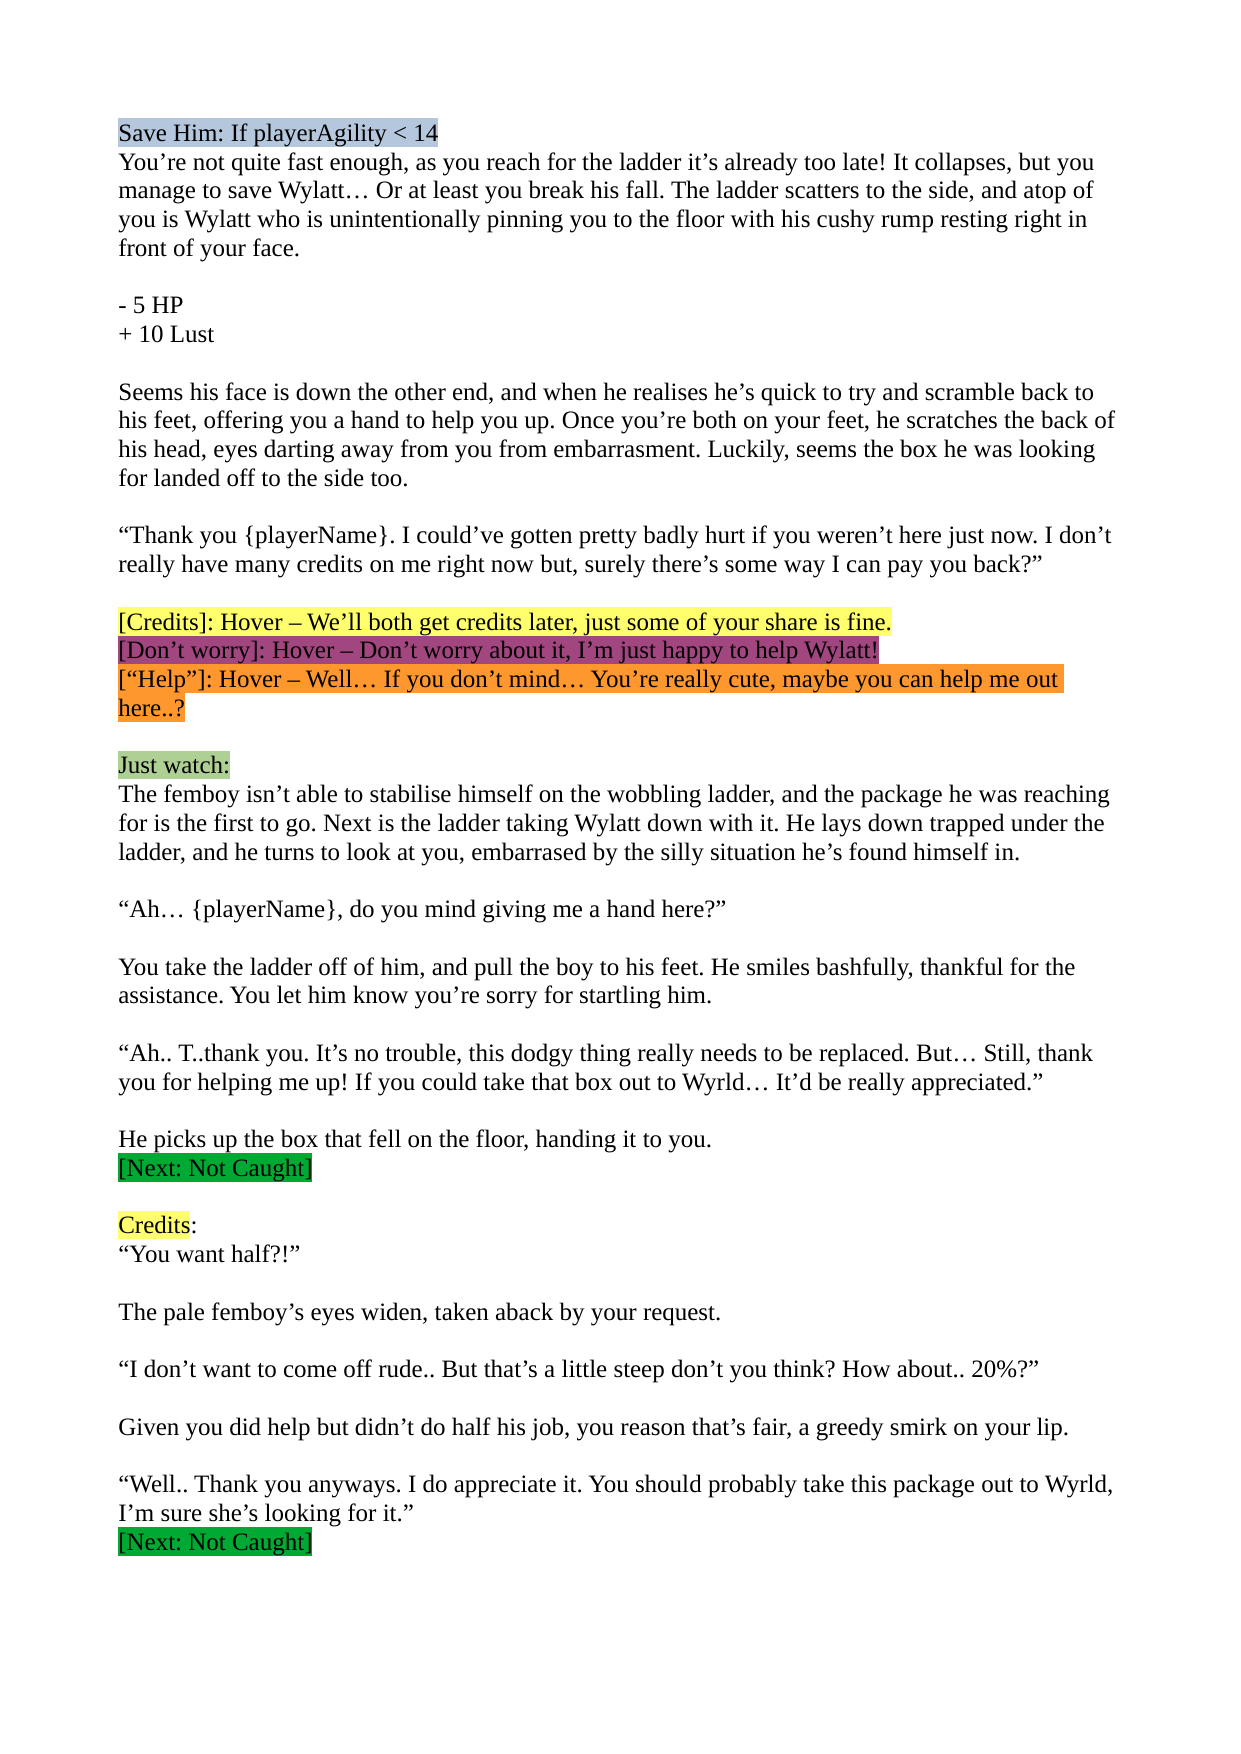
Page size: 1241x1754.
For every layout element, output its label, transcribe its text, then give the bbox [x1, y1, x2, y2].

text [“Help”]: Hover – Well… If you don’t mind… You’re really cute, maybe you can help me out here..? [118, 664, 1122, 722]
text - 5 HP [118, 291, 1122, 319]
text The pale femboy’s eyes widen, taken aback by your request. “I don’t want to come off rude.. But that’s a little steep don’t you think? How about.. 20%?” Given you did help but didn’t do half his job, you reason that’s fair, a greedy smirk on your lip. “Well.. Thank you anyways. I do appreciate it. You should probably take this package out to Wyrld, I’m sure she’s looking for it.” [118, 1297, 1122, 1527]
text [Next: Not Caught] [118, 1153, 1122, 1182]
text Seems his face is down the other end, and when he realises he’s quick to try and scramble back to his feet, offering you a hand to help you up. Once you’re both on your feet, he scratches the back of his head, eyes darting away from you from embarrasment. Luckily, seems the box he was looking for landed off to the side too. [118, 377, 1122, 492]
text [Don’t worry]: Hover – Don’t worry about it, I’m just happy to help Wylatt! [118, 636, 1122, 664]
text “Ah… {playerName}, do you mind giving me a hand here?” [118, 894, 1122, 923]
text Credits: [118, 1211, 1122, 1239]
text “Thank you {playerName}. I could’ve gotten pretty badly hurt if you weren’t here just now. I don’t really have many credits on me right now but, surely there’s some way I can pay you back?” [118, 521, 1122, 578]
text [Credits]: Hover – We’ll both get credits later, just some of your share is fine. [118, 607, 1122, 636]
text “You want half?!” [118, 1239, 1122, 1268]
text + 10 Lust [118, 319, 1122, 348]
text [Next: Not Caught] [118, 1527, 1122, 1556]
text You’re not quite fast enough, as you reach for the ladder it’s already too late! It collapses, but you manage to save Wylatt… Or at least you break his fall. The ladder scatters to the side, and atop of you is Wylatt who is unintentionally pinning you to the floor with his cushy rump resting right in front of your face. [118, 147, 1122, 262]
text Save Him: If playerAgility < 14 [118, 118, 1122, 147]
text Just watch: [118, 751, 1122, 779]
text The femboy isn’t able to stabilise himself on the wobbling ladder, and the package he was reaching for is the first to go. Next is the ladder taking Wylatt down with it. He lays down trapped under the ladder, and he turns to look at you, embarrased by the silly situation he’s found himself in. [118, 779, 1122, 866]
text You take the ladder off of him, and pull the boy to his feet. He smiles bashfully, thankful for the assistance. You let him know you’re sorry for startling him. [118, 952, 1122, 1009]
text “Ah.. T..thank you. It’s no trouble, this dodgy thing really needs to be replaced. But… Still, thank you for helping me up! If you could take that box out to Wyrld… It’d be really appreciated.” He picks up the box that fell on the floor, handing it to you. [118, 1038, 1122, 1153]
